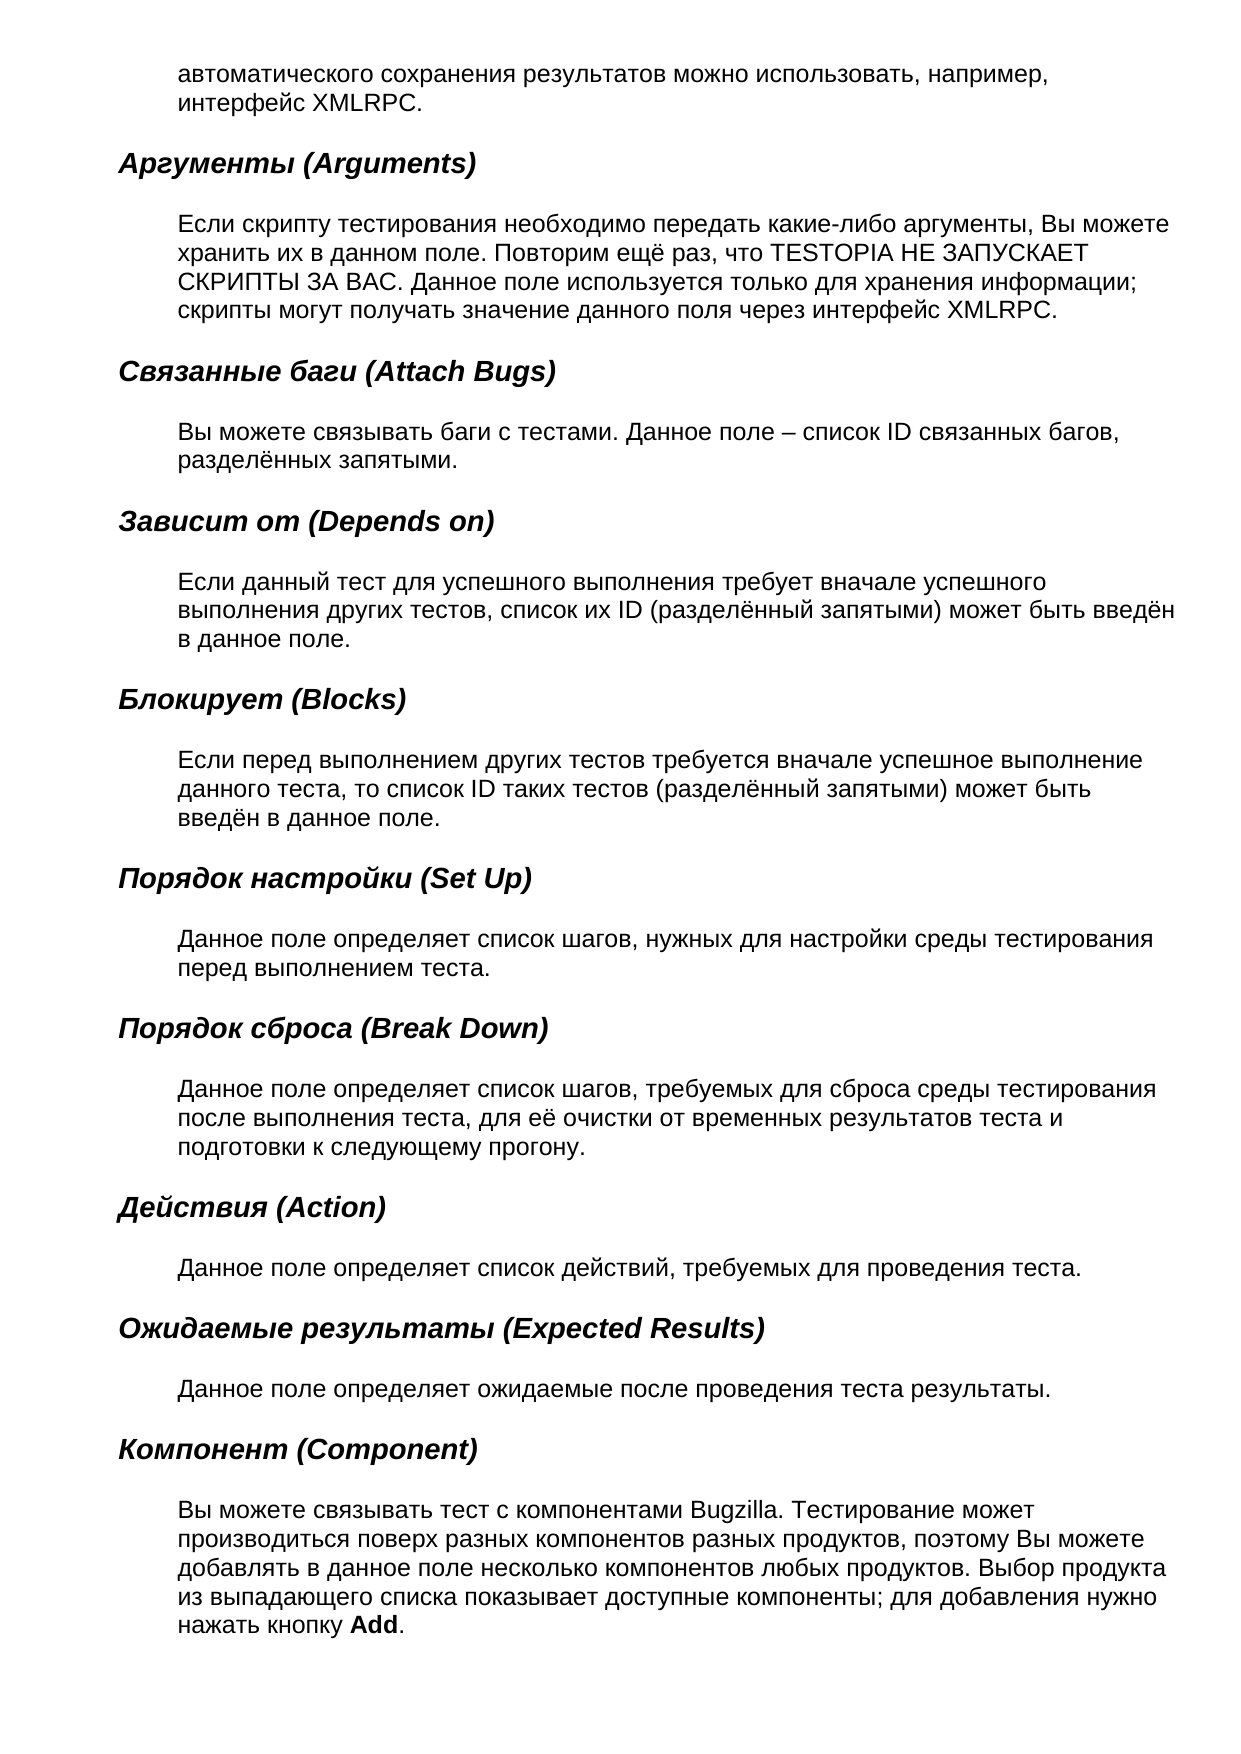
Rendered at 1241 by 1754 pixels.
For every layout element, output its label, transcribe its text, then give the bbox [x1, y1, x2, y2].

list автоматического сохранения результатов можно использовать, например, интерфейс XMLRPC. [177, 59, 1181, 117]
subtitle Действия (Action) [118, 1190, 1181, 1223]
subtitle Аргументы (Arguments) [118, 146, 1181, 179]
list Данное поле определяет список действий, требуемых для проведения теста. [177, 1253, 1181, 1282]
list Если перед выполнением других тестов требуется вначале успешное выполнение данного теста, то список ID таких тестов (разделённый запятыми) может быть введён в данное поле. [177, 745, 1181, 832]
subtitle Компонент (Component) [118, 1432, 1181, 1466]
list Вы можете связывать тест с компонентами Bugzilla. Тестирование может производиться поверх разных компонентов разных продуктов, поэтому Вы можете добавлять в данное поле несколько компонентов любых продуктов. Выбор продукта из выпадающего списка показывает доступные компоненты; для добавления нужно нажать кнопку Add. [177, 1495, 1181, 1639]
subtitle Порядок настройки (Set Up) [118, 861, 1181, 894]
list Данное поле определяет список шагов, требуемых для сброса среды тестирования после выполнения теста, для её очистки от временных результатов теста и подготовки к следующему прогону. [177, 1074, 1181, 1160]
list Данное поле определяет список шагов, нужных для настройки среды тестирования перед выполнением теста. [177, 924, 1181, 982]
list Если данный тест для успешного выполнения требует вначале успешного выполнения других тестов, список их ID (разделённый запятыми) может быть введён в данное поле. [177, 567, 1181, 653]
subtitle Ожидаемые результаты (Expected Results) [118, 1311, 1181, 1344]
list Вы можете связывать баги с тестами. Данное поле – список ID связанных багов, разделённых запятыми. [177, 417, 1181, 474]
subtitle Зависит от (Depends on) [118, 503, 1181, 537]
subtitle Связанные баги (Attach Bugs) [118, 353, 1181, 387]
list Если скрипту тестирования необходимо передать какие-либо аргументы, Вы можете хранить их в данном поле. Повторим ещё раз, что TESTOPIA НЕ ЗАПУСКАЕТ СКРИПТЫ ЗА ВАС. Данное поле используется только для хранения информации; скрипты могут получать значение данного поля через интерфейс XMLRPC. [177, 209, 1181, 324]
subtitle Блокирует (Blocks) [118, 682, 1181, 716]
subtitle Порядок сброса (Break Down) [118, 1011, 1181, 1044]
list Данное поле определяет ожидаемые после проведения теста результаты. [177, 1374, 1181, 1403]
